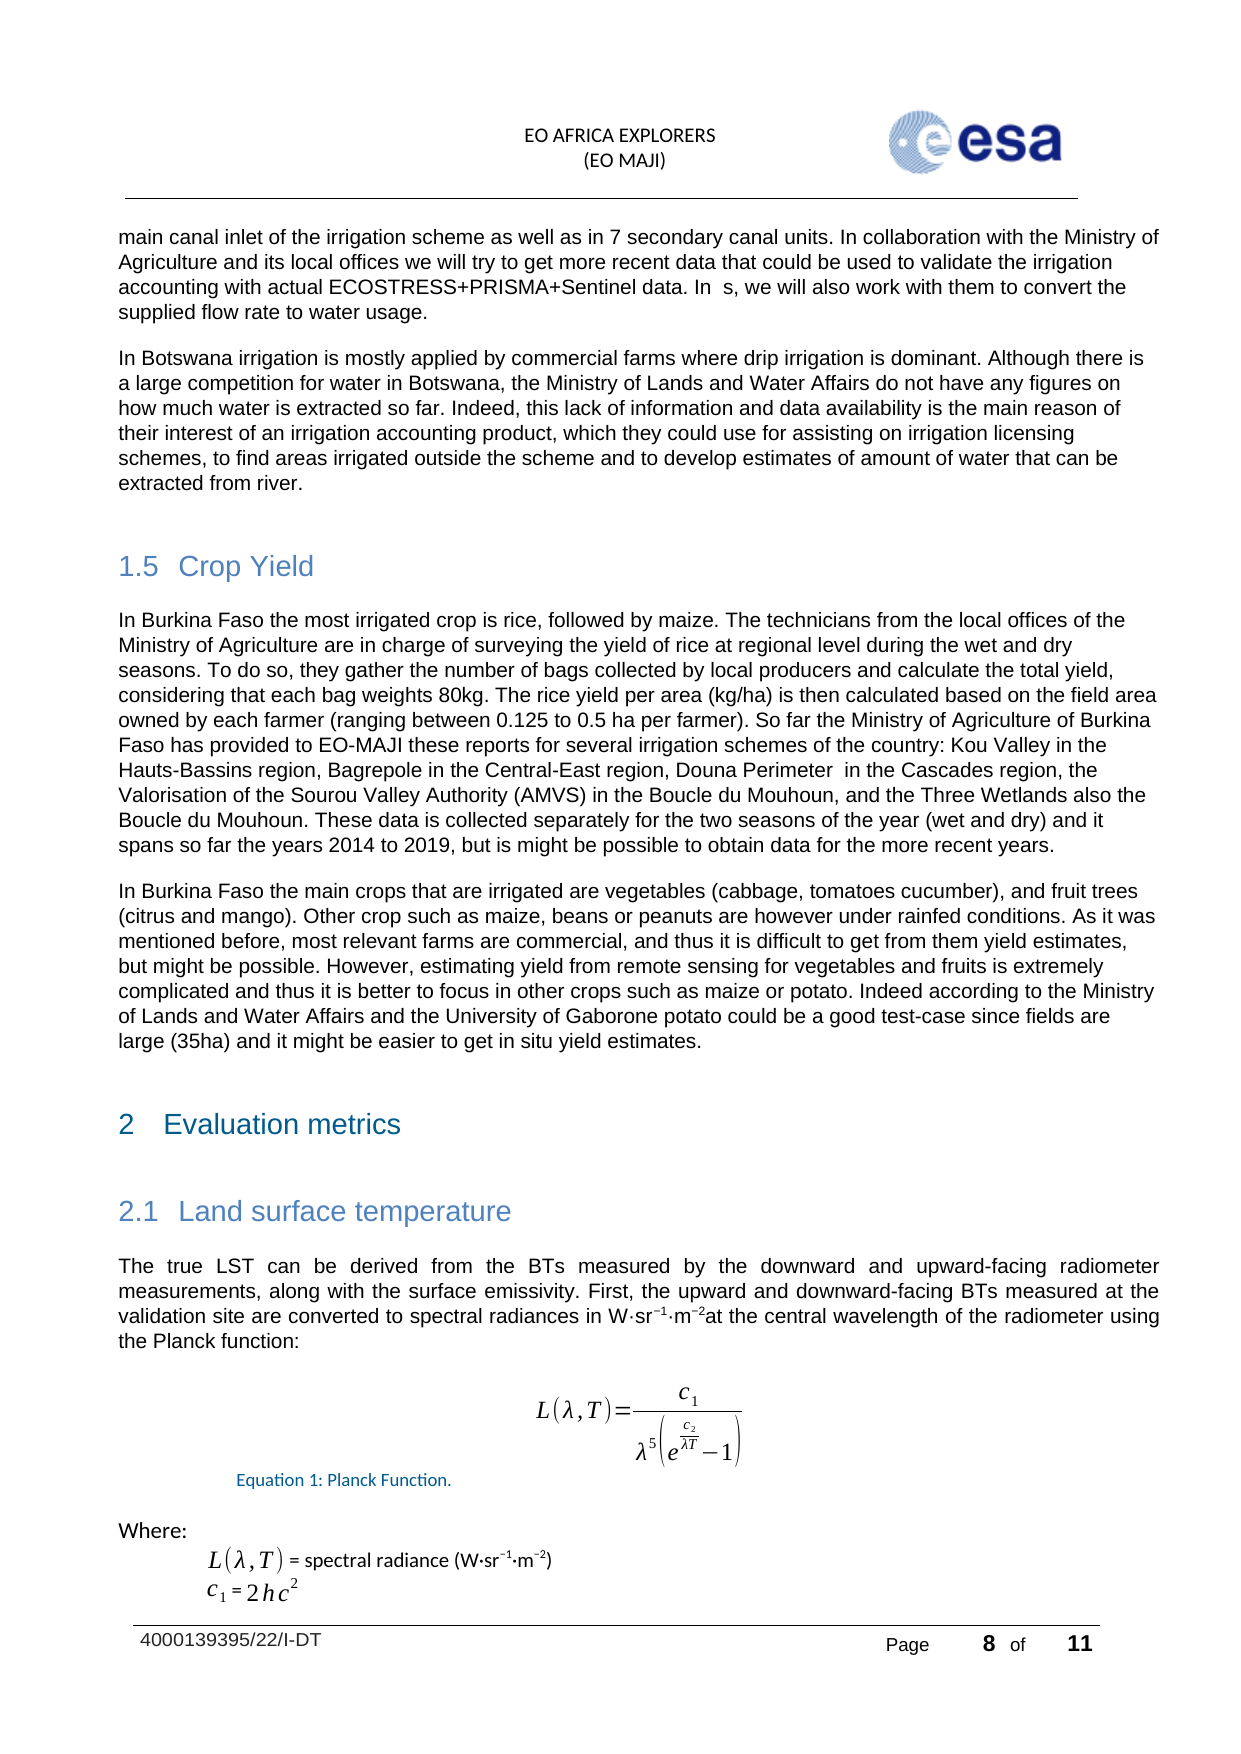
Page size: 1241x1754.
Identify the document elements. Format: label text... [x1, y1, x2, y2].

text In Botswana irrigation is mostly applied by commercial farms where drip irrigation is dominant. Although there is a large competition for water in Botswana, the Ministry of Lands and Water Affairs do not have any figures on how much water is extracted so far. Indeed, this lack of information and data availability is the main reason of their interest of an irrigation accounting product, which they could use for assisting on irrigation licensing schemes, to find areas irrigated outside the scheme and to develop estimates of amount of water that can be extracted from river. [118, 345, 1161, 495]
text In Burkina Faso the main crops that are irrigated are vegetables (cabbage, tomatoes cucumber), and fruit trees (citrus and mango). Other crop such as maize, beans or peanuts are however under rainfed conditions. As it was mentioned before, most relevant farms are commercial, and thus it is difficult to get from them yield estimates, but might be possible. However, estimating yield from remote sensing for vegetables and fruits is extremely complicated and thus it is better to focus in other crops such as maize or potato. Indeed according to the Ministry of Lands and Water Affairs and the University of Gaborone potato could be a good test-case since fields are large (35ha) and it might be easier to get in situ yield estimates. [118, 878, 1161, 1053]
text main canal inlet of the irrigation scheme as well as in 7 secondary canal units. In collaboration with the Ministry of Agriculture and its local offices we will try to get more recent data that could be used to validate the irrigation accounting with actual ECOSTRESS+PRISMA+Sentinel data. In s, we will also work with them to convert the supplied flow rate to water usage. [118, 224, 1161, 324]
text In Burkina Faso the most irrigated crop is rice, followed by maize. The technicians from the local offices of the Ministry of Agriculture are in charge of surveying the yield of rice at regional level during the wet and dry seasons. To do so, they gather the number of bags collected by local producers and calculate the total yield, considering that each bag weights 80kg. The rice yield per area (kg/ha) is then calculated based on the field area owned by each farmer (ranging between 0.125 to 0.5 ha per farmer). So far the Ministry of Agriculture of Burkina Faso has provided to EO-MAJI these reports for several irrigation schemes of the country: Kou Valley in the Hauts-Bassins region, Bagrepole in the Central-East region, Douna Perimeter in the Cascades region, the Valorisation of the Sourou Valley Authority (AMVS) in the Boucle du Mouhoun, and the Three Wetlands also the Boucle du Mouhoun. These data is collected separately for the two seasons of the year (wet and dry) and it spans so far the years 2014 to 2019, but is might be possible to obtain data for the more recent years. [118, 607, 1161, 857]
text Where: [118, 1516, 1161, 1544]
subtitle Evaluation metrics [118, 1103, 1161, 1141]
subtitle Land surface temperature [118, 1191, 1161, 1228]
text Equation 1: Planck Function. [236, 1468, 1161, 1491]
text = [118, 1574, 1161, 1606]
subtitle Crop Yield [118, 545, 1161, 582]
text = spectral radiance (W·sr−1·m−2) [118, 1544, 1161, 1574]
picture [889, 106, 1062, 180]
text The true LST can be derived from the BTs measured by the downward and upward-facing radiometer measurements, along with the surface emissivity. First, the upward and downward-facing BTs measured at the validation site are converted to spectral radiances in W·sr−1·m−2at the central wavelength of the radiometer using the Planck function: [118, 1253, 1161, 1353]
